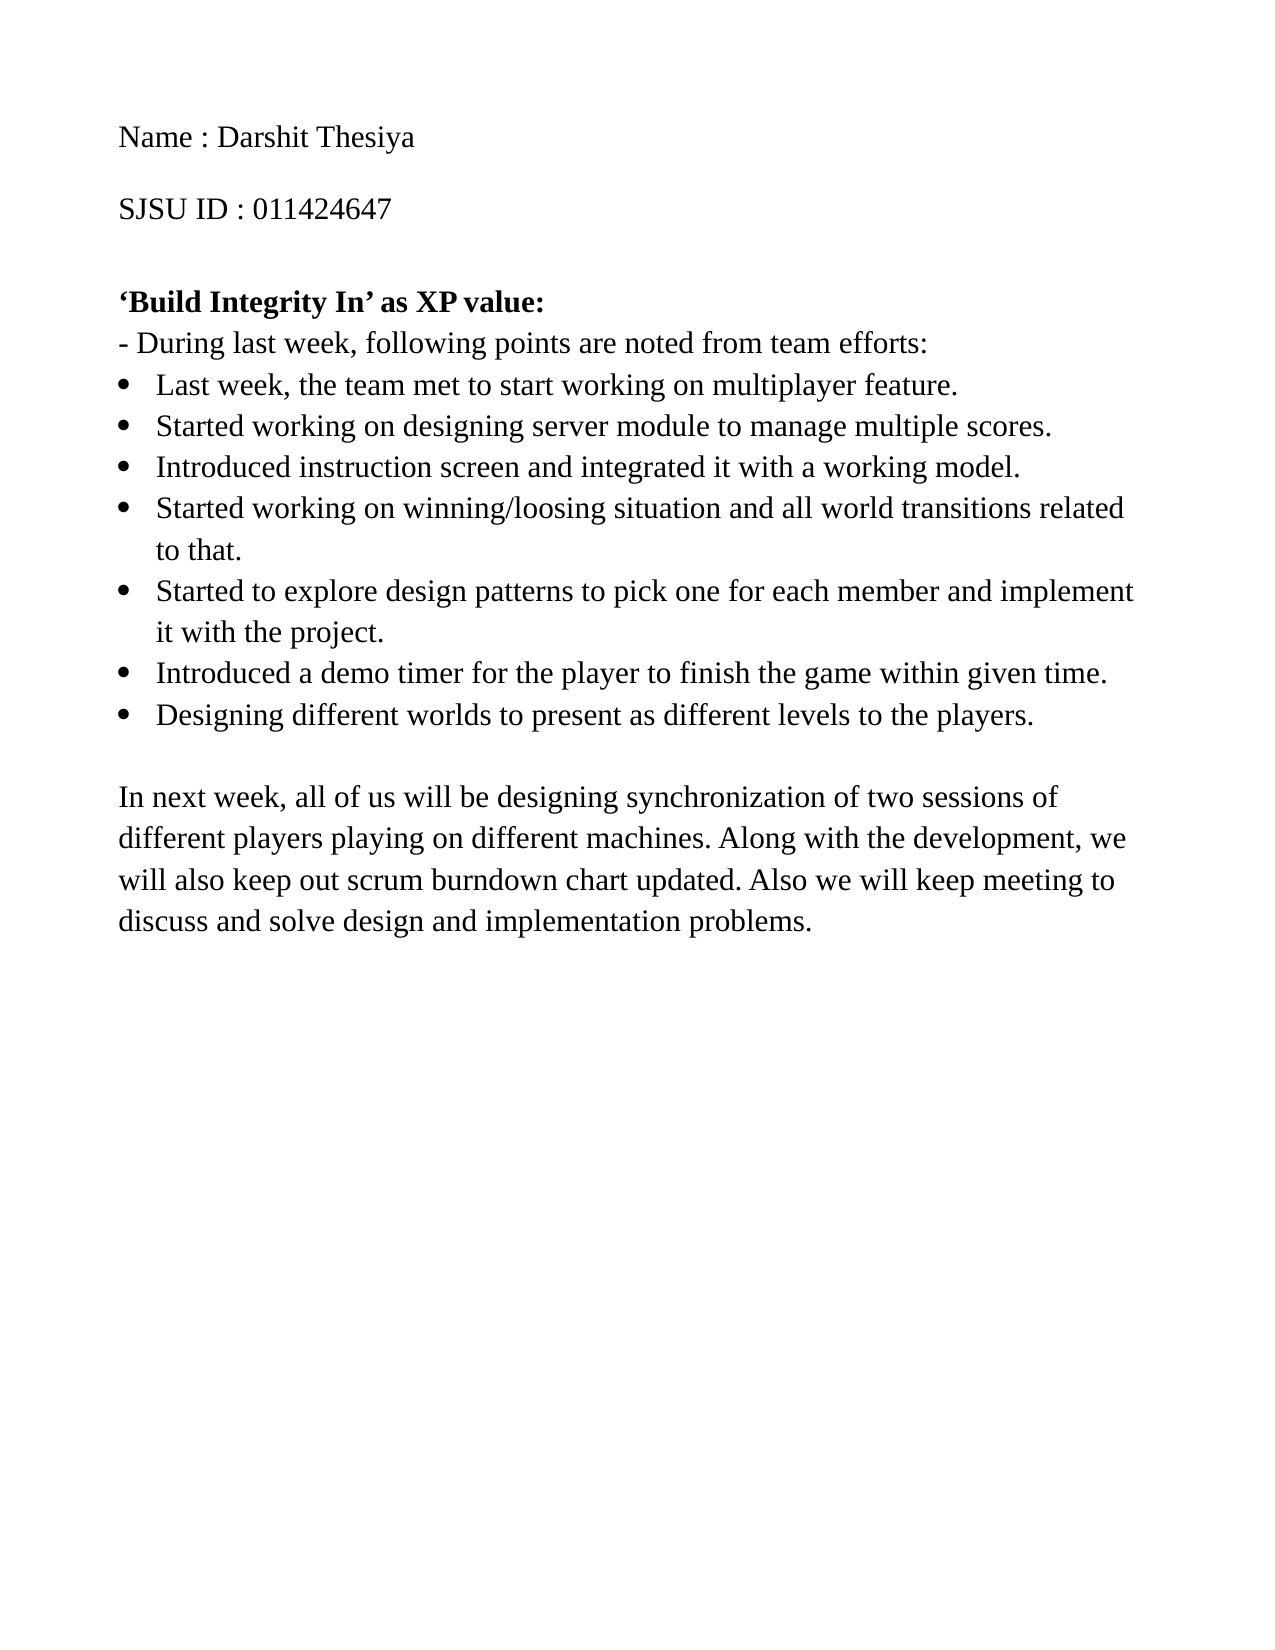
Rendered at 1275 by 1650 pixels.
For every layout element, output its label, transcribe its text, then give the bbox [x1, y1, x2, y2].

list Started to explore design patterns to pick one for each member and implement it with the project. [118, 572, 1157, 649]
list Started working on designing server module to manage multiple scores. [118, 407, 1157, 443]
list Started working on winning/loosing situation and all world transitions related to that. [118, 490, 1157, 567]
text Name : Darshit Thesiya [118, 118, 1157, 154]
list Designing different worlds to present as different levels to the players. [118, 696, 1157, 732]
text ‘Build Integrity In’ as XP value: [118, 283, 1157, 319]
text In next week, all of us will be designing synchronization of two sessions of different players playing on different machines. Along with the development, we will also keep out scrum burndown chart updated. Also we will keep meeting to discuss and solve design and implementation problems. [118, 778, 1157, 938]
list Introduced instruction screen and integrated it with a working model. [118, 448, 1157, 484]
list Last week, the team met to start working on multiplayer feature. [118, 366, 1157, 402]
text SJSU ID : 011424647 [118, 190, 1157, 226]
list Introduced a demo timer for the player to finish the game within given time. [118, 655, 1157, 691]
text - During last week, following points are noted from team efforts: [118, 325, 1157, 361]
